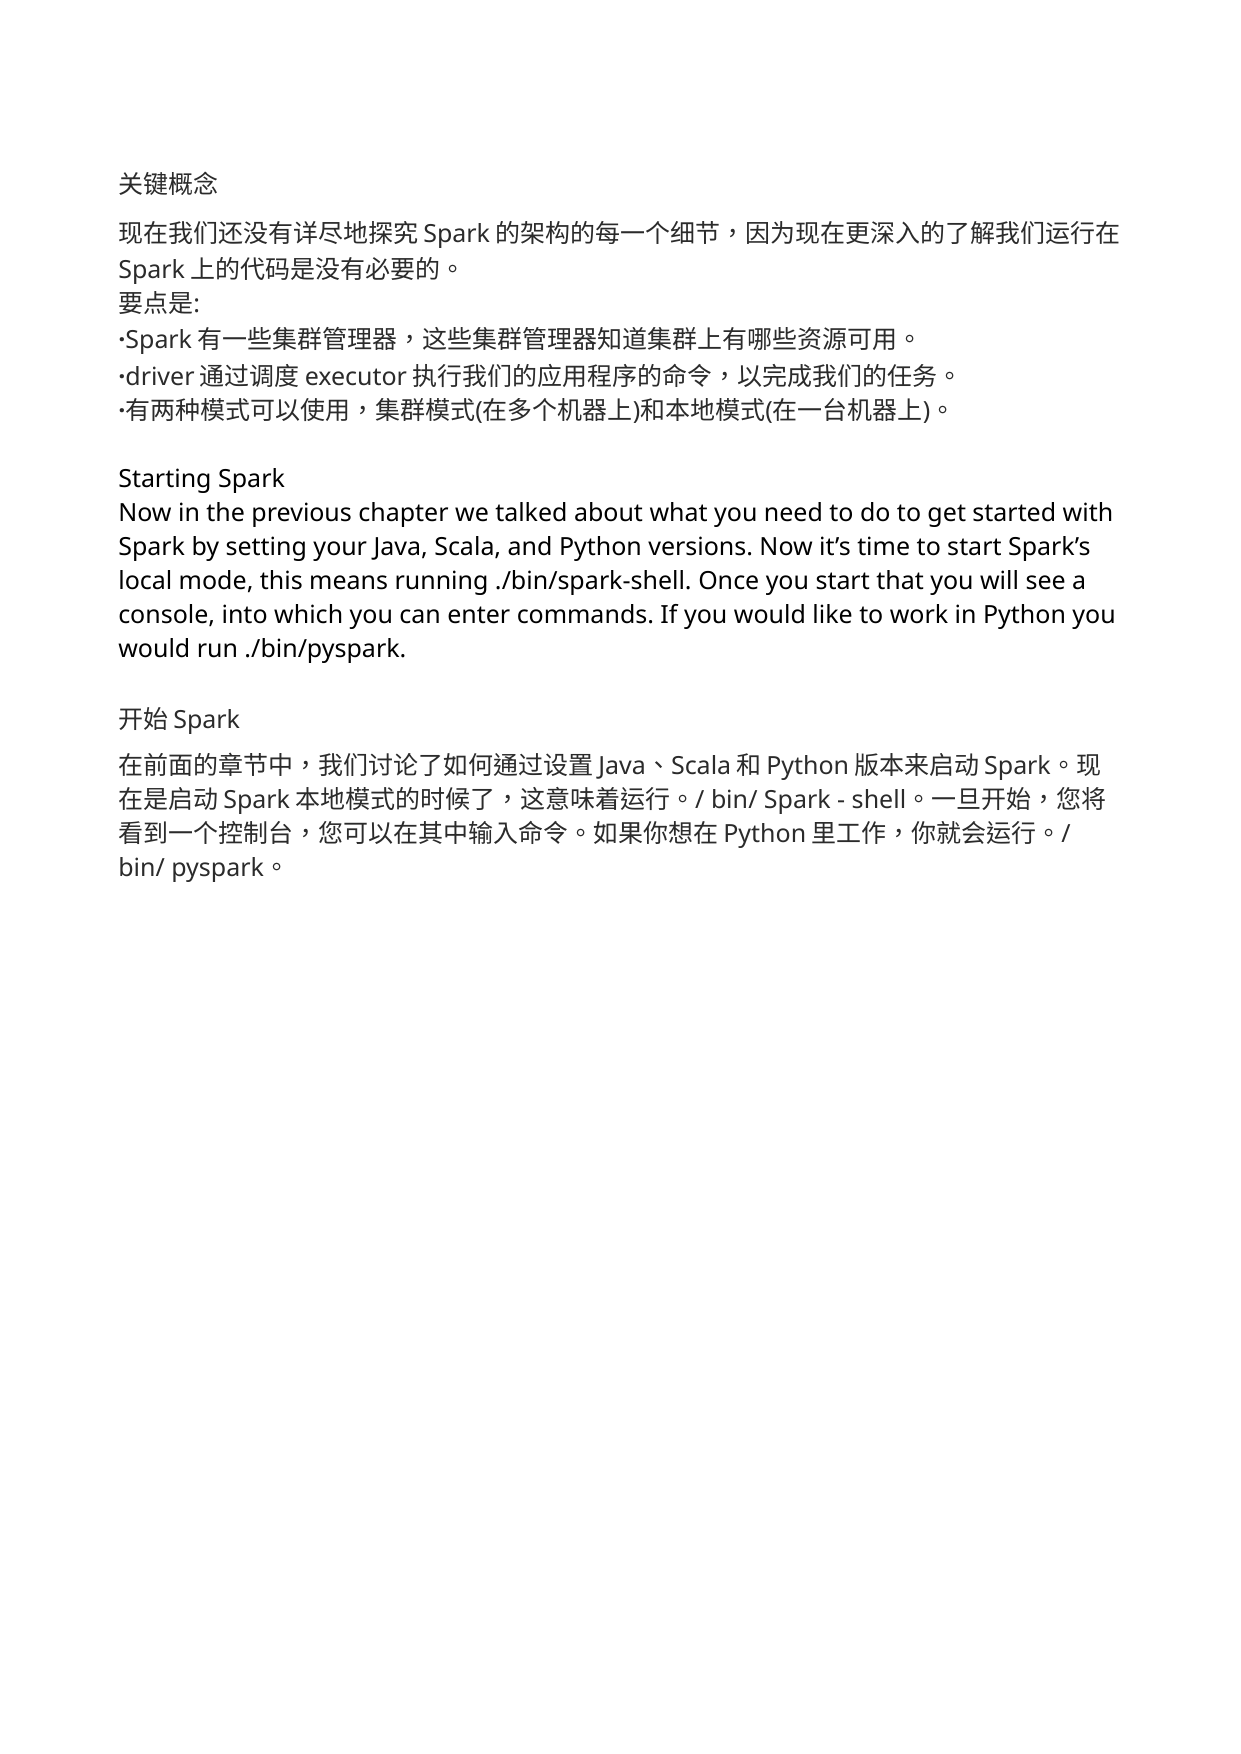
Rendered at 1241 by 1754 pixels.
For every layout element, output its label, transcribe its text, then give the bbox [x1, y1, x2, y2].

text 现在我们还没有详尽地探究Spark的架构的每一个细节，因为现在更深入的了解我们运行在Spark上的代码是没有必要的。 [118, 213, 1122, 286]
text Starting Spark [118, 461, 1122, 495]
text ·Spark有一些集群管理器，这些集群管理器知道集群上有哪些资源可用。 [118, 320, 1122, 356]
text Now in the previous chapter we talked about what you need to do to get started with Spark by setting your Java, Scala, and Python versions. Now it’s time to start Spark’s local mode, this means running ./bin/spark-shell. Once you start that you will see a console, into which you can enter commands. If you would like to work in Python you would run ./bin/pyspark. [118, 495, 1122, 665]
text ·driver通过调度executor执行我们的应用程序的命令，以完成我们的任务。 [118, 356, 1122, 392]
text 关键概念 [118, 165, 1122, 201]
text 在前面的章节中，我们讨论了如何通过设置Java、Scala和Python版本来启动Spark。现在是启动Spark本地模式的时候了，这意味着运行。/ bin/ Spark - shell。一旦开始，您将看到一个控制台，您可以在其中输入命令。如果你想在Python里工作，你就会运行。/ bin/ pyspark。 [118, 748, 1122, 884]
text 开始Spark [118, 699, 1122, 735]
text 要点是: [118, 286, 1122, 320]
text ·有两种模式可以使用，集群模式(在多个机器上)和本地模式(在一台机器上)。 [118, 392, 1122, 427]
